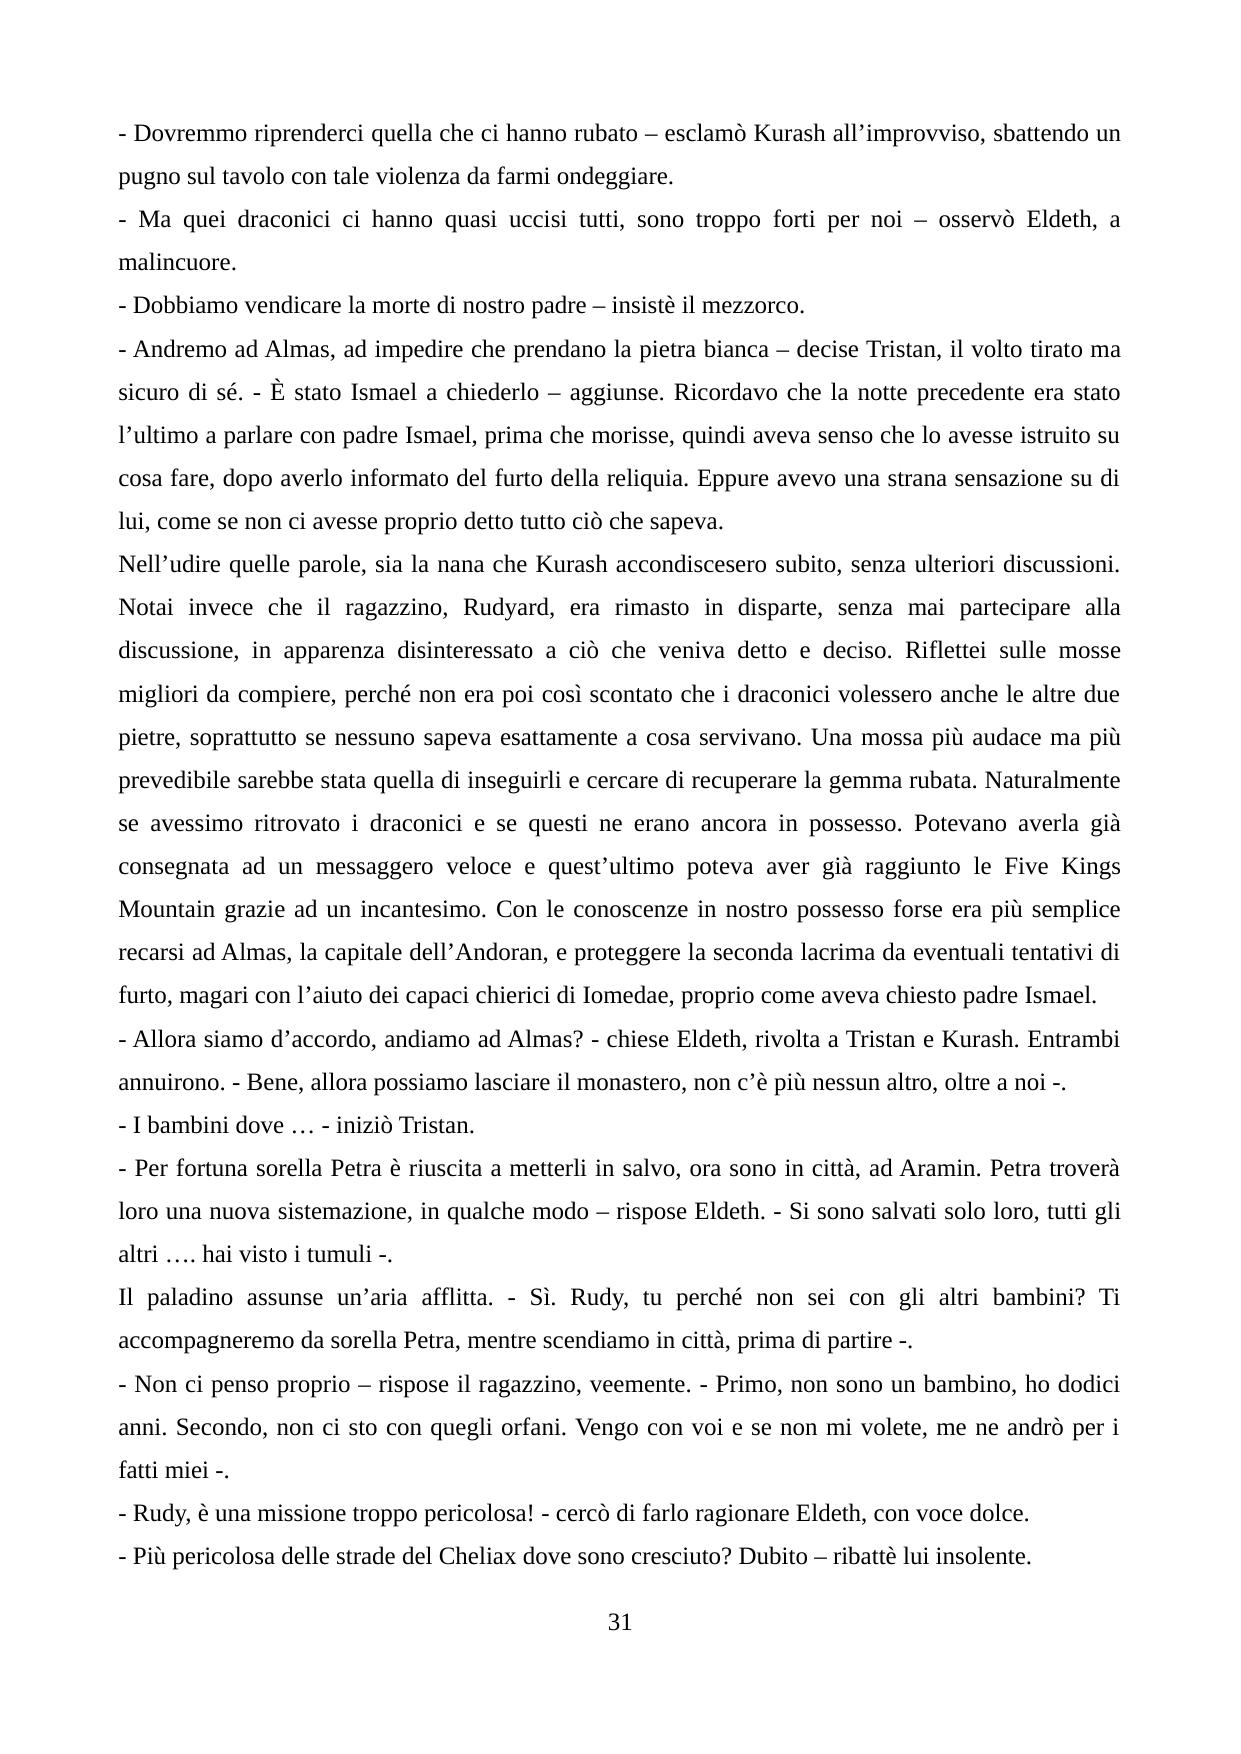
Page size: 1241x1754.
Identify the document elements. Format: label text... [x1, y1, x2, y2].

text - Allora siamo d’accordo, andiamo ad Almas? - chiese Eldeth, rivolta a Tristan e Kurash. Entrambi annuirono. - Bene, allora possiamo lasciare il monastero, non c’è più nessun altro, oltre a noi -. [118, 1024, 1122, 1096]
text - I bambini dove … - iniziò Tristan. [118, 1110, 1122, 1139]
text - Dovremmo riprenderci quella che ci hanno rubato – esclamò Kurash all’improvviso, sbattendo un pugno sul tavolo con tale violenza da farmi ondeggiare. [118, 118, 1122, 190]
text - Più pericolosa delle strade del Cheliax dove sono cresciuto? Dubito – ribattè lui insolente. [118, 1541, 1122, 1570]
text Il paladino assunse un’aria afflitta. - Sì. Rudy, tu perché non sei con gli altri bambini? Ti accompagneremo da sorella Petra, mentre scendiamo in città, prima di partire -. [118, 1282, 1122, 1354]
text - Andremo ad Almas, ad impedire che prendano la pietra bianca – decise Tristan, il volto tirato ma sicuro di sé. - È stato Ismael a chiederlo – aggiunse. Ricordavo che la notte precedente era stato l’ultimo a parlare con padre Ismael, prima che morisse, quindi aveva senso che lo avesse istruito su cosa fare, dopo averlo informato del furto della reliquia. Eppure avevo una strana sensazione su di lui, come se non ci avesse proprio detto tutto ciò che sapeva. [118, 334, 1122, 535]
text - Dobbiamo vendicare la morte di nostro padre – insistè il mezzorco. [118, 291, 1122, 319]
text - Rudy, è una missione troppo pericolosa! - cercò di farlo ragionare Eldeth, con voce dolce. [118, 1498, 1122, 1527]
text - Non ci penso proprio – rispose il ragazzino, veemente. - Primo, non sono un bambino, ho dodici anni. Secondo, non ci sto con quegli orfani. Vengo con voi e se non mi volete, me ne andrò per i fatti miei -. [118, 1369, 1122, 1484]
text Nell’udire quelle parole, sia la nana che Kurash accondiscesero subito, senza ulteriori discussioni. Notai invece che il ragazzino, Rudyard, era rimasto in disparte, senza mai partecipare alla discussione, in apparenza disinteressato a ciò che veniva detto e deciso. Riflettei sulle mosse migliori da compiere, perché non era poi così scontato che i draconici volessero anche le altre due pietre, soprattutto se nessuno sapeva esattamente a cosa servivano. Una mossa più audace ma più prevedibile sarebbe stata quella di inseguirli e cercare di recuperare la gemma rubata. Naturalmente se avessimo ritrovato i draconici e se questi ne erano ancora in possesso. Potevano averla già consegnata ad un messaggero veloce e quest’ultimo poteva aver già raggiunto le Five Kings Mountain grazie ad un incantesimo. Con le conoscenze in nostro possesso forse era più semplice recarsi ad Almas, la capitale dell’Andoran, e proteggere la seconda lacrima da eventuali tentativi di furto, magari con l’aiuto dei capaci chierici di Iomedae, proprio come aveva chiesto padre Ismael. [118, 549, 1122, 1009]
text - Ma quei draconici ci hanno quasi uccisi tutti, sono troppo forti per noi – osservò Eldeth, a malincuore. [118, 204, 1122, 276]
text - Per fortuna sorella Petra è riuscita a metterli in salvo, ora sono in città, ad Aramin. Petra troverà loro una nuova sistemazione, in qualche modo – rispose Eldeth. - Si sono salvati solo loro, tutti gli altri …. hai visto i tumuli -. [118, 1153, 1122, 1268]
